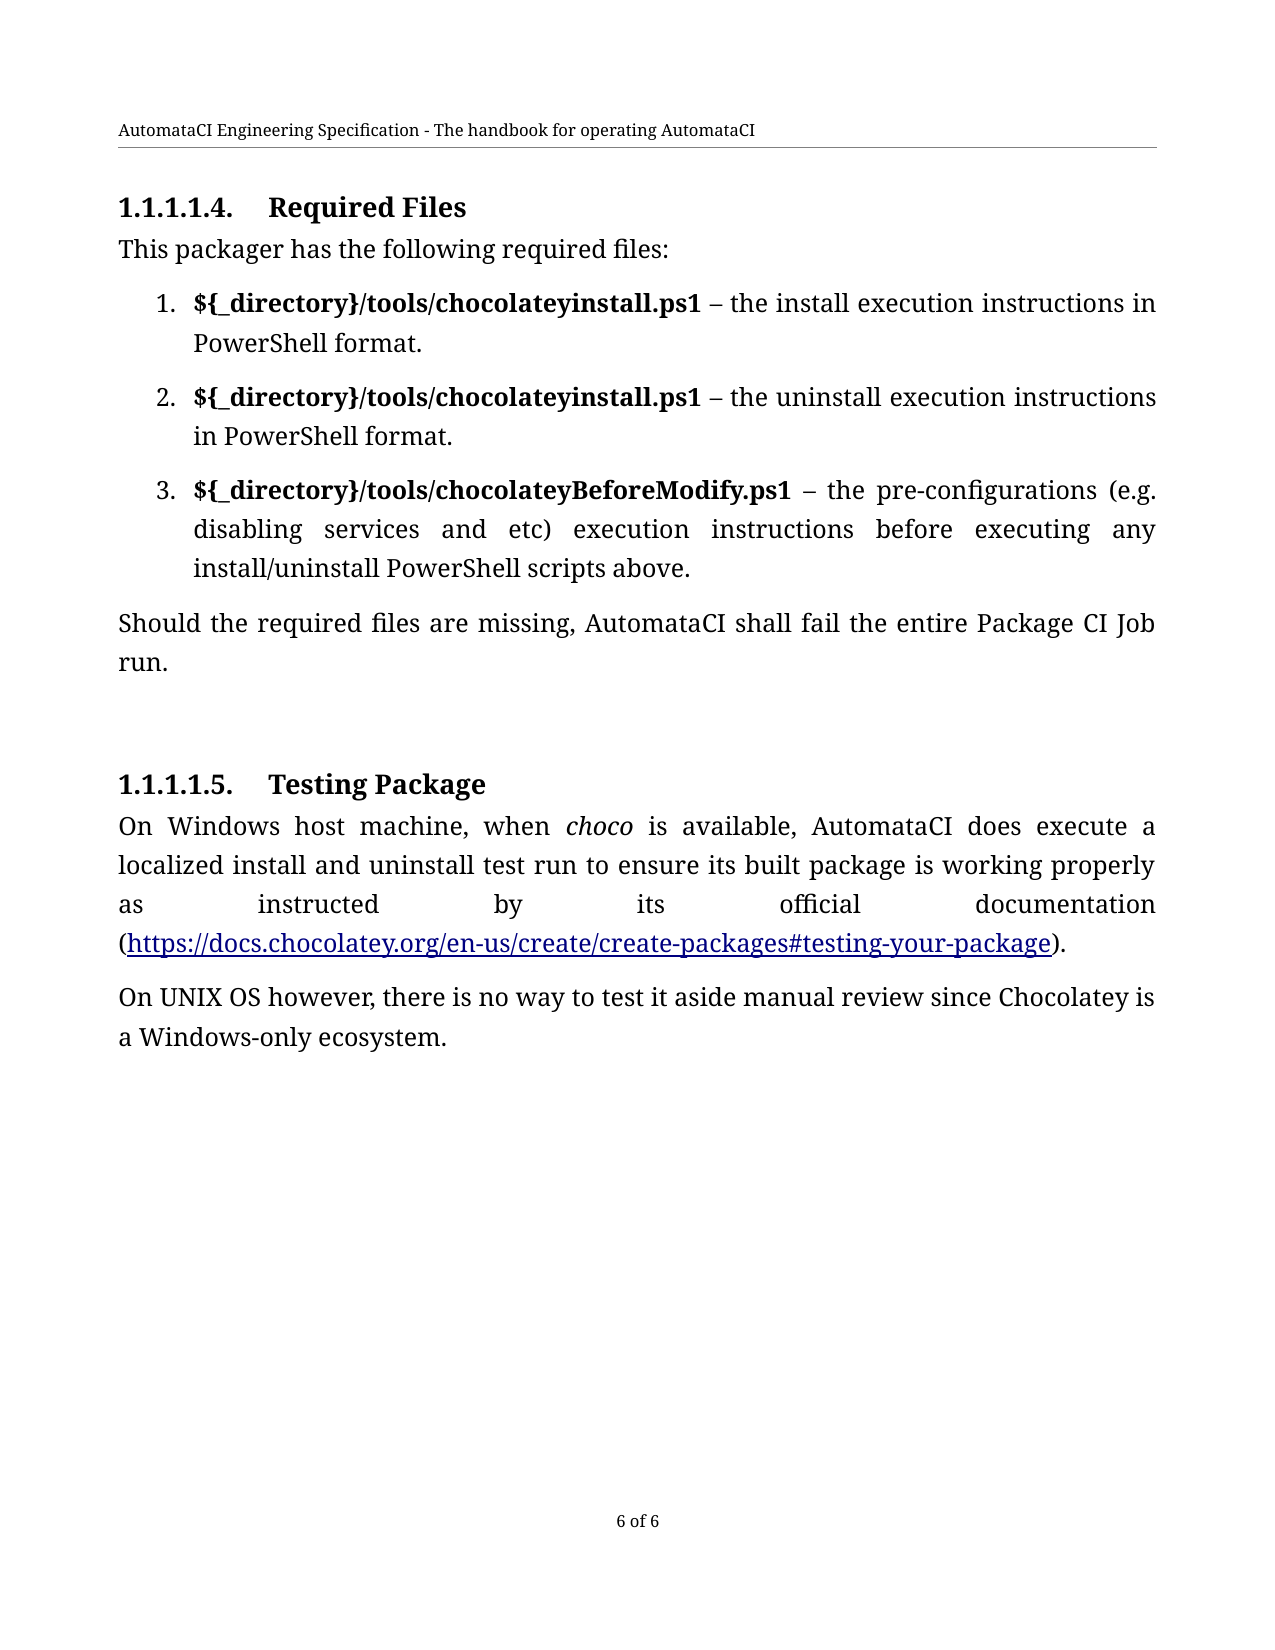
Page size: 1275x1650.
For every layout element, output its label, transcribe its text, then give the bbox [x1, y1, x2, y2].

subtitle Required Files [118, 189, 1157, 226]
text Should the required files are missing, AutomataCI shall fail the entire Package CI Job run. [118, 605, 1157, 678]
text This packager has the following required files: [118, 232, 1157, 266]
text On UNIX OS however, there is no way to test it aside manual review since Chocolatey is a Windows-only ecosystem. [118, 980, 1157, 1053]
list ${_directory}/tools/chocolateyinstall.ps1 – the install execution instructions in PowerShell format. [156, 286, 1157, 359]
subtitle Testing Package [118, 765, 1157, 802]
text On Windows host machine, when choco is available, AutomataCI does execute a localized install and uninstall test run to ensure its built package is working properly as instructed by its official documentation (https://docs.chocolatey.org/en-us/create/create-packages#testing-your-package). [118, 808, 1157, 960]
list ${_directory}/tools/chocolateyinstall.ps1 – the uninstall execution instructions in PowerShell format. [156, 379, 1157, 453]
list ${_directory}/tools/chocolateyBeforeModify.ps1 – the pre-configurations (e.g. disabling services and etc) execution instructions before executing any install/uninstall PowerShell scripts above. [156, 473, 1157, 585]
